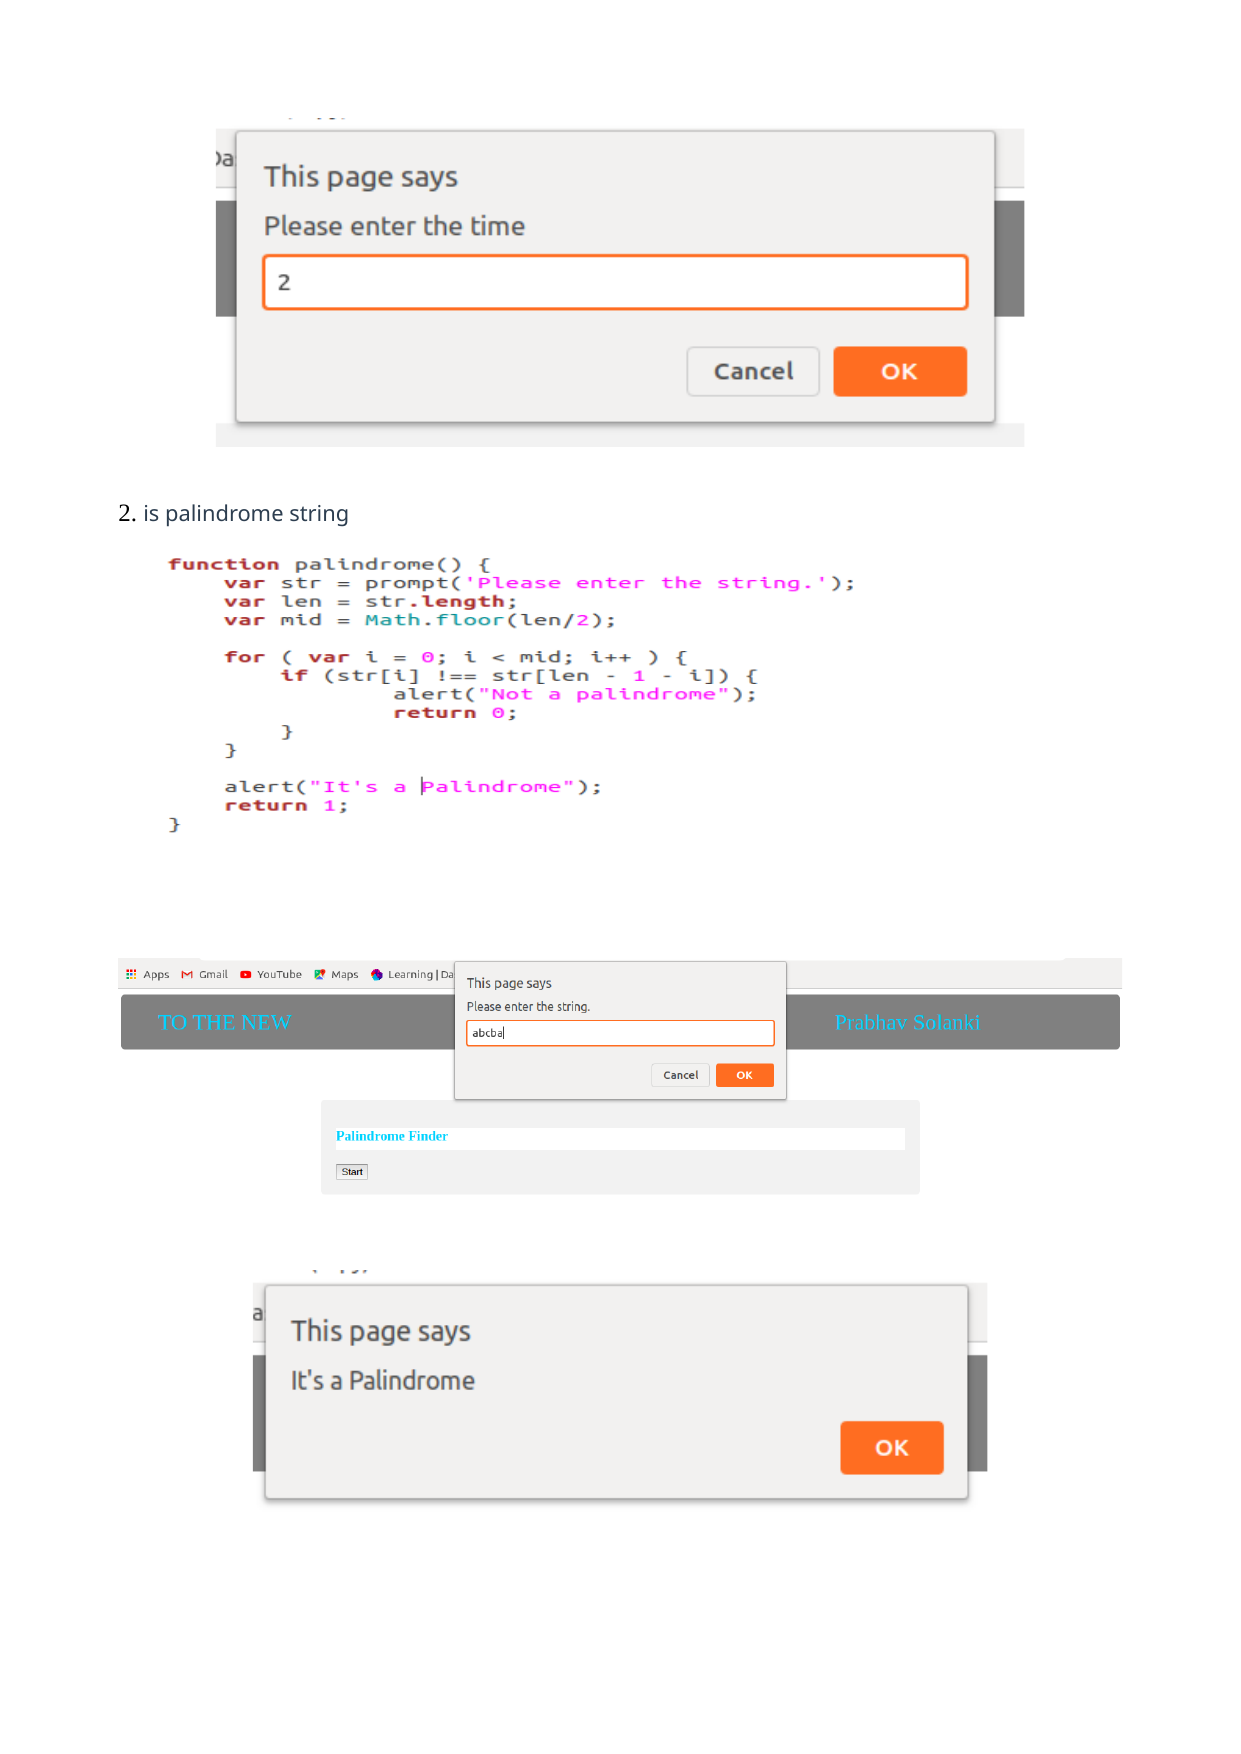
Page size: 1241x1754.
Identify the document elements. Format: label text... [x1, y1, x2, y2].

picture [215, 118, 1025, 447]
picture [165, 546, 1075, 857]
picture [118, 958, 1123, 1217]
picture [252, 1270, 988, 1533]
text 2. is palindrome string [118, 498, 1122, 528]
